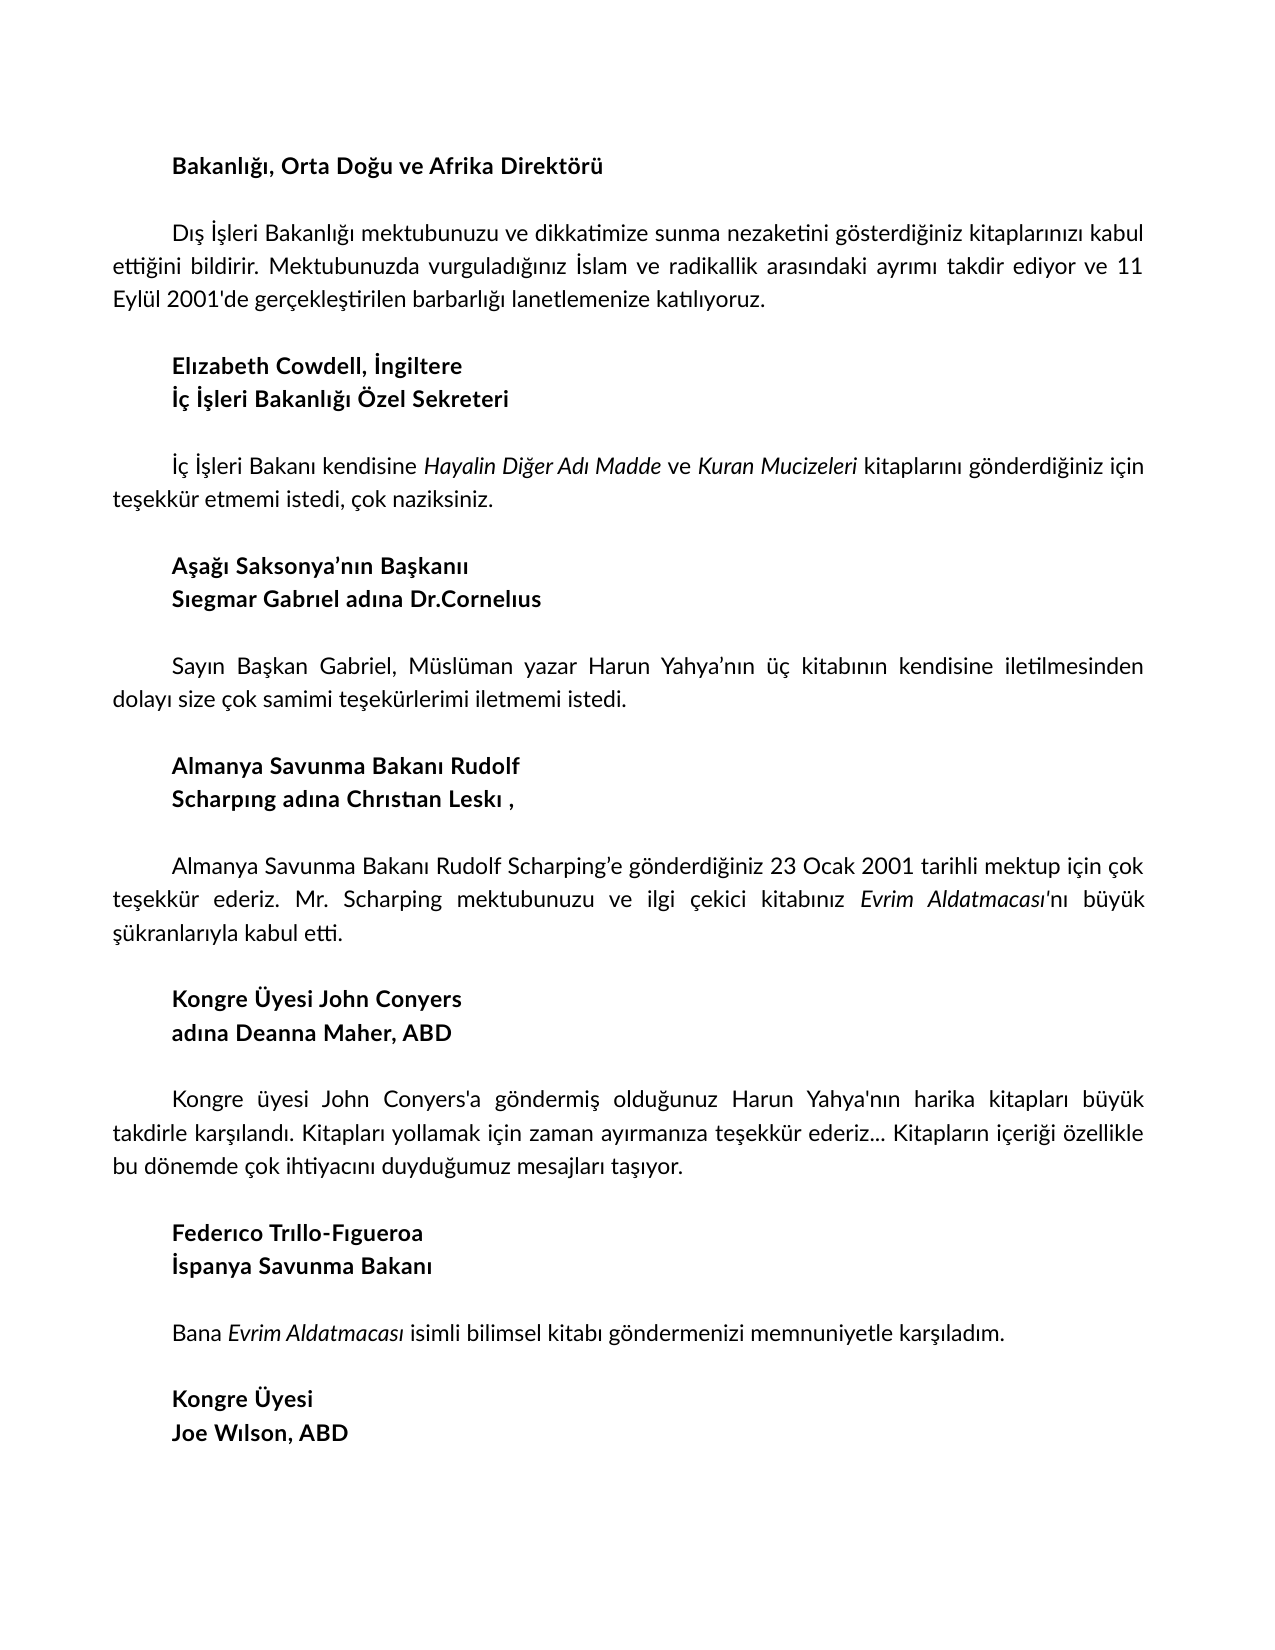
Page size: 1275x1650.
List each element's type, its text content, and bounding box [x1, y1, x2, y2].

text Joe Wılson, ABD [112, 1414, 1145, 1448]
text Almanya Savunma Bakanı Rudolf Scharping’e gönderdiğiniz 23 Ocak 2001 tarihli mektup için çok teşekkür ederiz. Mr. Scharping mektubunuzu ve ilgi çekici kitabınız Evrim Aldatmacası'nı büyük şükranlarıyla kabul etti. [112, 848, 1145, 948]
text Sayın Başkan Gabriel, Müslüman yazar Harun Yahya’nın üç kitabının kendisine iletilmesinden dolayı size çok samimi teşekürlerimi iletmemi istedi. [112, 648, 1145, 714]
text Kongre Üyesi John Conyers [112, 981, 1145, 1014]
text İspanya Savunma Bakanı [112, 1248, 1145, 1281]
text Dış İşleri Bakanlığı mektubunuzu ve dikkatimize sunma nezaketini gösterdiğiniz kitaplarınızı kabul ettiğini bildirir. Mektubunuzda vurguladığınız İslam ve radikallik arasındaki ayrımı takdir ediyor ve 11 Eylül 2001'de gerçekleştirilen barbarlığı lanetlemenize katılıyoruz. [112, 214, 1145, 314]
text Bakanlığı, Orta Doğu ve Afrika Direktörü [112, 148, 1145, 181]
text Aşağı Saksonya’nın Başkanıı [112, 548, 1145, 581]
text Sıegmar Gabrıel adına Dr.Cornelıus [112, 581, 1145, 614]
text Almanya Savunma Bakanı Rudolf [112, 748, 1145, 781]
text Bana Evrim Aldatmacası isimli bilimsel kitabı göndermenizi memnuniyetle karşıladım. [112, 1314, 1145, 1348]
text Kongre üyesi John Conyers'a göndermiş olduğunuz Harun Yahya'nın harika kitapları büyük takdirle karşılandı. Kitapları yollamak için zaman ayırmanıza teşekkür ederiz... Kitapların içeriği özellikle bu dönemde çok ihtiyacını duyduğumuz mesajları taşıyor. [112, 1081, 1145, 1181]
text adına Deanna Maher, ABD [112, 1014, 1145, 1048]
text İç İşleri Bakanlığı Özel Sekreteri [112, 381, 1145, 414]
text İç İşleri Bakanı kendisine Hayalin Diğer Adı Madde ve Kuran Mucizeleri kitaplarını gönderdiğiniz için teşekkür etmemi istedi, çok naziksiniz. [112, 448, 1145, 514]
text Scharpıng adına Chrıstıan Leskı , [112, 781, 1145, 814]
text Federıco Trıllo-Fıgueroa [112, 1214, 1145, 1248]
text Elızabeth Cowdell, İngiltere [112, 348, 1145, 381]
text Kongre Üyesi [112, 1381, 1145, 1414]
